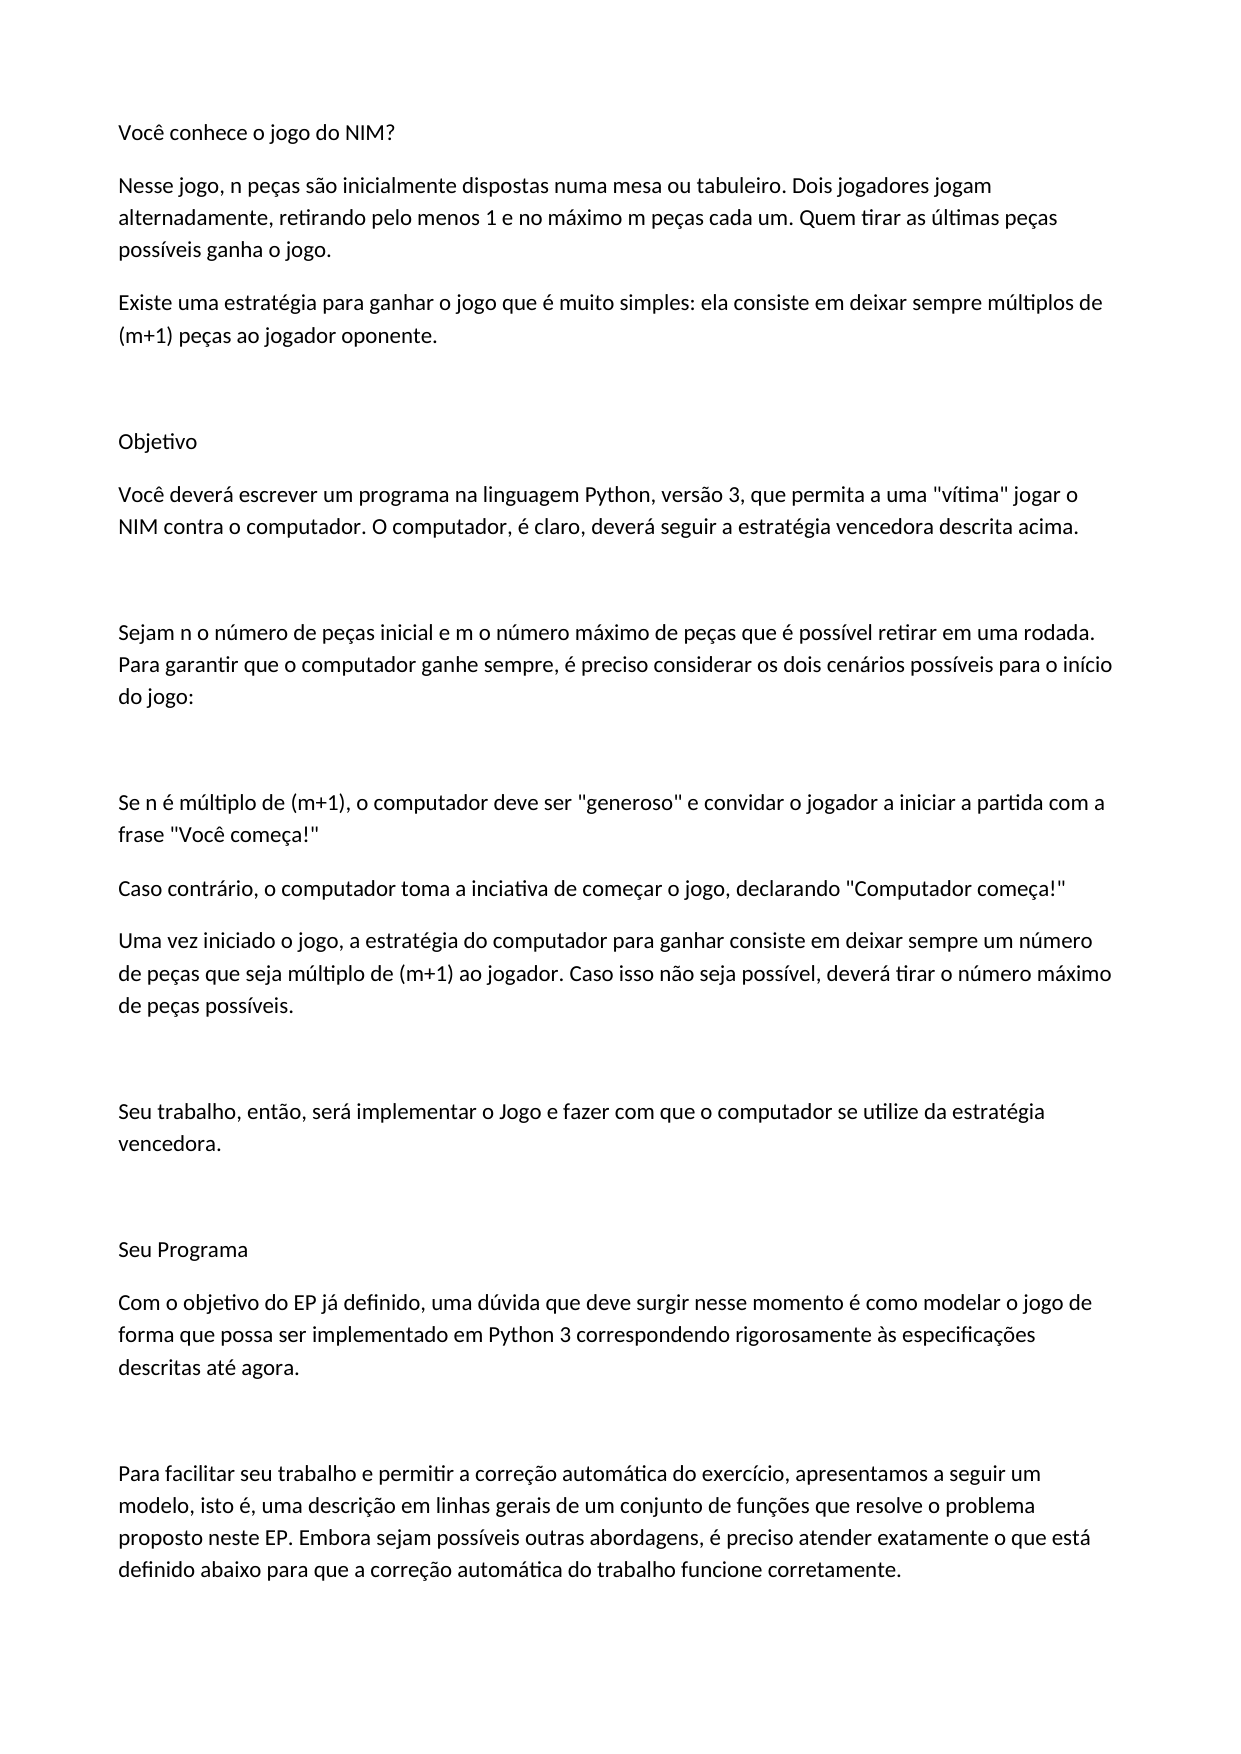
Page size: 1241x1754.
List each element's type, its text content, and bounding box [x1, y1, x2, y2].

text Se n é múltiplo de (m+1), o computador deve ser "generoso" e convidar o jogador a iniciar a partida com a frase "Você começa!" [118, 788, 1122, 849]
text Caso contrário, o computador toma a inciativa de começar o jogo, declarando "Computador começa!" [118, 874, 1122, 902]
text Você deverá escrever um programa na linguagem Python, versão 3, que permita a uma "vítima" jogar o NIM contra o computador. O computador, é claro, deverá seguir a estratégia vencedora descrita acima. [118, 480, 1122, 540]
text Sejam n o número de peças inicial e m o número máximo de peças que é possível retirar em uma rodada. Para garantir que o computador ganhe sempre, é preciso considerar os dois cenários possíveis para o início do jogo: [118, 618, 1122, 710]
text Nesse jogo, n peças são inicialmente dispostas numa mesa ou tabuleiro. Dois jogadores jogam alternadamente, retirando pelo menos 1 e no máximo m peças cada um. Quem tirar as últimas peças possíveis ganha o jogo. [118, 171, 1122, 263]
text Existe uma estratégia para ganhar o jogo que é muito simples: ela consiste em deixar sempre múltiplos de (m+1) peças ao jogador oponente. [118, 288, 1122, 349]
text Uma vez iniciado o jogo, a estratégia do computador para ganhar consiste em deixar sempre um número de peças que seja múltiplo de (m+1) ao jogador. Caso isso não seja possível, deverá tirar o número máximo de peças possíveis. [118, 927, 1122, 1019]
text Com o objetivo do EP já definido, uma dúvida que deve surgir nesse momento é como modelar o jogo de forma que possa ser implementado em Python 3 correspondendo rigorosamente às especificações descritas até agora. [118, 1288, 1122, 1381]
text Você conhece o jogo do NIM? [118, 118, 1122, 146]
text Seu Programa [118, 1235, 1122, 1263]
text Para facilitar seu trabalho e permitir a correção automática do exercício, apresentamos a seguir um modelo, isto é, uma descrição em linhas gerais de um conjunto de funções que resolve o problema proposto neste EP. Embora sejam possíveis outras abordagens, é preciso atender exatamente o que está definido abaixo para que a correção automática do trabalho funcione corretamente. [118, 1459, 1122, 1583]
text Objetivo [118, 427, 1122, 455]
text Seu trabalho, então, será implementar o Jogo e fazer com que o computador se utilize da estratégia vencedora. [118, 1097, 1122, 1157]
